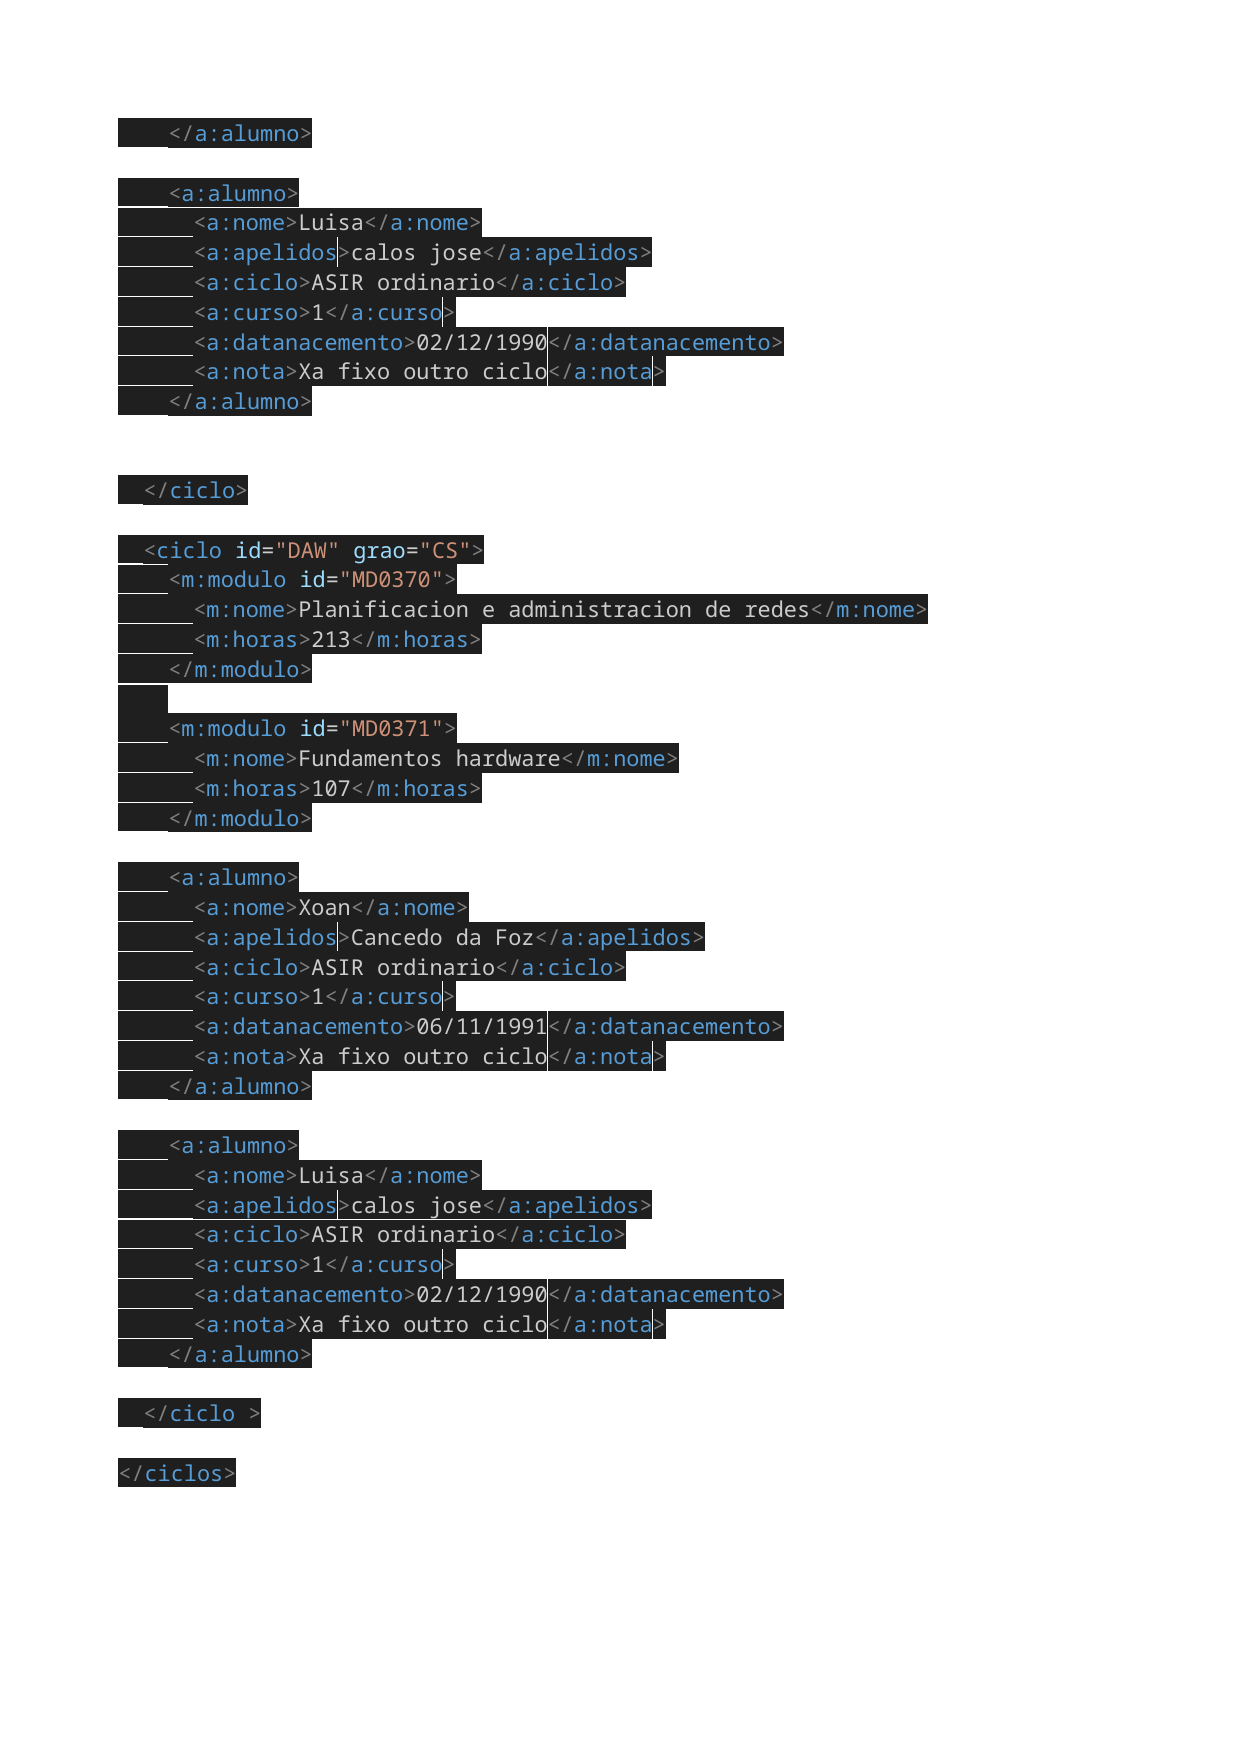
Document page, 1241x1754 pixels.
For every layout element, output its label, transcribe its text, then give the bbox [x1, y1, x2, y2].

text </ciclos> [118, 1458, 1122, 1487]
text <a:nota>Xa fixo outro ciclo</a:nota> [118, 356, 1122, 386]
text <a:ciclo>ASIR ordinario</a:ciclo> [118, 267, 1122, 297]
text <a:nota>Xa fixo outro ciclo</a:nota> [118, 1309, 1122, 1339]
text <m:horas>213</m:horas> [118, 624, 1122, 654]
text <a:ciclo>ASIR ordinario</a:ciclo> [118, 951, 1122, 981]
text <a:alumno> [118, 178, 1122, 207]
text <a:apelidos>calos jose</a:apelidos> [118, 237, 1122, 267]
text </m:modulo> [118, 803, 1122, 832]
text <a:datanacemento>02/12/1990</a:datanacemento> [118, 1279, 1122, 1309]
text <a:alumno> [118, 1130, 1122, 1160]
text </a:alumno> [118, 118, 1122, 148]
text <a:ciclo>ASIR ordinario</a:ciclo> [118, 1219, 1122, 1249]
text <a:apelidos>Cancedo da Foz</a:apelidos> [118, 922, 1122, 951]
text <a:nome>Xoan</a:nome> [118, 892, 1122, 922]
text <a:nota>Xa fixo outro ciclo</a:nota> [118, 1041, 1122, 1071]
text </m:modulo> [118, 654, 1122, 683]
text </a:alumno> [118, 1339, 1122, 1368]
text <ciclo id="DAW" grao="CS"> [118, 534, 1122, 564]
text <a:datanacemento>02/12/1990</a:datanacemento> [118, 327, 1122, 356]
text <m:modulo id="MD0370"> [118, 564, 1122, 594]
text <m:nome>Fundamentos hardware</m:nome> [118, 743, 1122, 773]
text </ciclo > [118, 1398, 1122, 1428]
text <m:modulo id="MD0371"> [118, 713, 1122, 743]
text <a:alumno> [118, 862, 1122, 892]
text <m:horas>107</m:horas> [118, 773, 1122, 803]
text <m:nome>Planificacion e administracion de redes</m:nome> [118, 594, 1122, 624]
text <a:apelidos>calos jose</a:apelidos> [118, 1190, 1122, 1219]
text </a:alumno> [118, 386, 1122, 416]
text </a:alumno> [118, 1071, 1122, 1100]
text <a:nome>Luisa</a:nome> [118, 1160, 1122, 1190]
text <a:curso>1</a:curso> [118, 1249, 1122, 1279]
text <a:datanacemento>06/11/1991</a:datanacemento> [118, 1011, 1122, 1041]
text <a:curso>1</a:curso> [118, 981, 1122, 1011]
text </ciclo> [118, 475, 1122, 505]
text <a:curso>1</a:curso> [118, 297, 1122, 327]
text <a:nome>Luisa</a:nome> [118, 207, 1122, 237]
